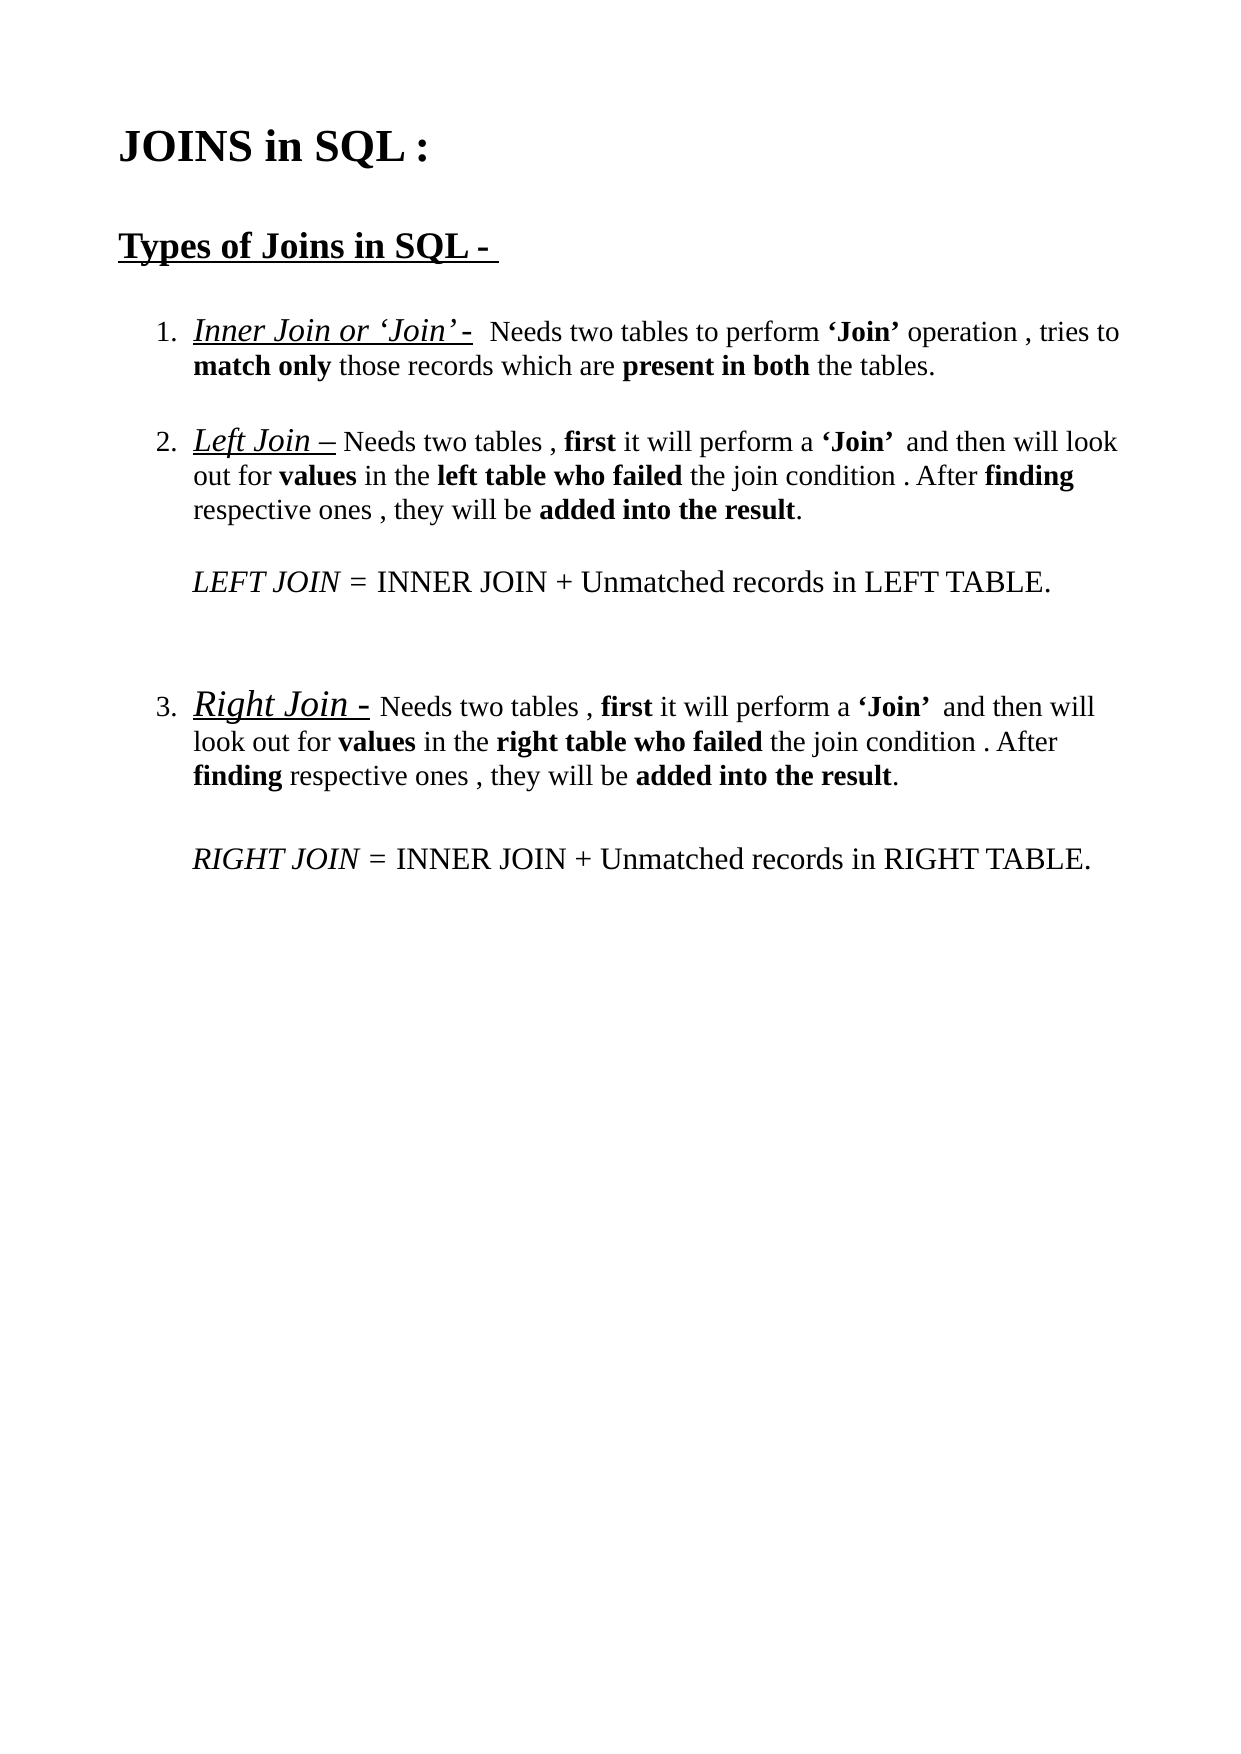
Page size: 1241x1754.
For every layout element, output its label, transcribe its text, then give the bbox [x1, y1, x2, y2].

text LEFT JOIN = INNER JOIN + Unmatched records in LEFT TABLE. [118, 564, 1122, 600]
text RIGHT JOIN = INNER JOIN + Unmatched records in RIGHT TABLE. [118, 834, 1122, 878]
text JOINS in SQL : [118, 118, 1122, 171]
list Left Join – Needs two tables , first it will perform a ‘Join’ and then will look out for values in the left table who failed the join condition . After finding respective ones , they will be added into the result. [156, 420, 1122, 525]
list Inner Join or ‘Join’ - Needs two tables to perform ‘Join’ operation , tries to match only those records which are present in both the tables. [156, 310, 1122, 382]
text Types of Joins in SQL - [118, 223, 1122, 267]
list Right Join - Needs two tables , first it will perform a ‘Join’ and then will look out for values in the right table who failed the join condition . After finding respective ones , they will be added into the result. [156, 681, 1122, 791]
